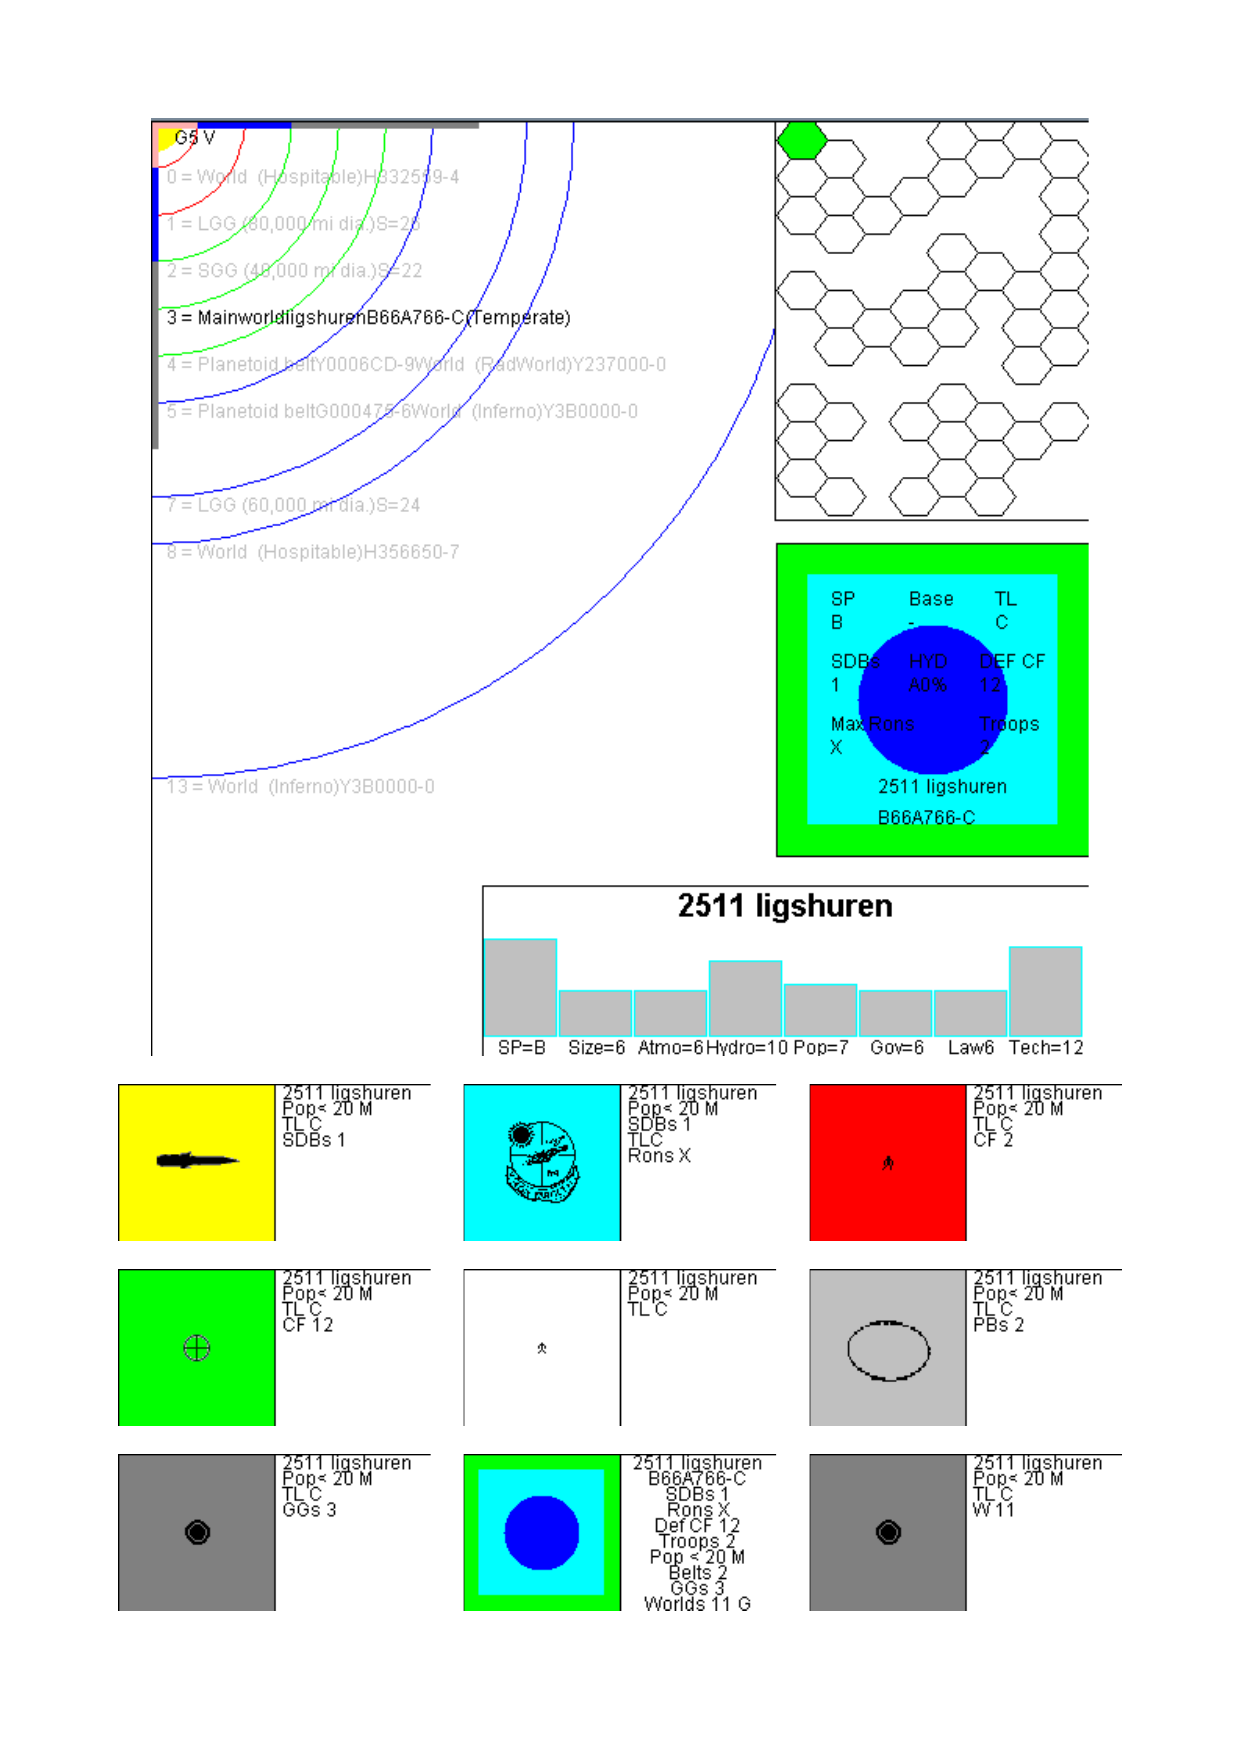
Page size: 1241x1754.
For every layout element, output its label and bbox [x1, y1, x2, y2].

picture [118, 1269, 431, 1426]
picture [463, 1269, 777, 1426]
picture [463, 1454, 777, 1611]
picture [463, 1084, 777, 1241]
picture [809, 1084, 1122, 1241]
picture [809, 1454, 1122, 1611]
picture [118, 1454, 431, 1611]
picture [809, 1269, 1122, 1426]
picture [118, 1084, 431, 1241]
picture [151, 118, 1089, 1056]
